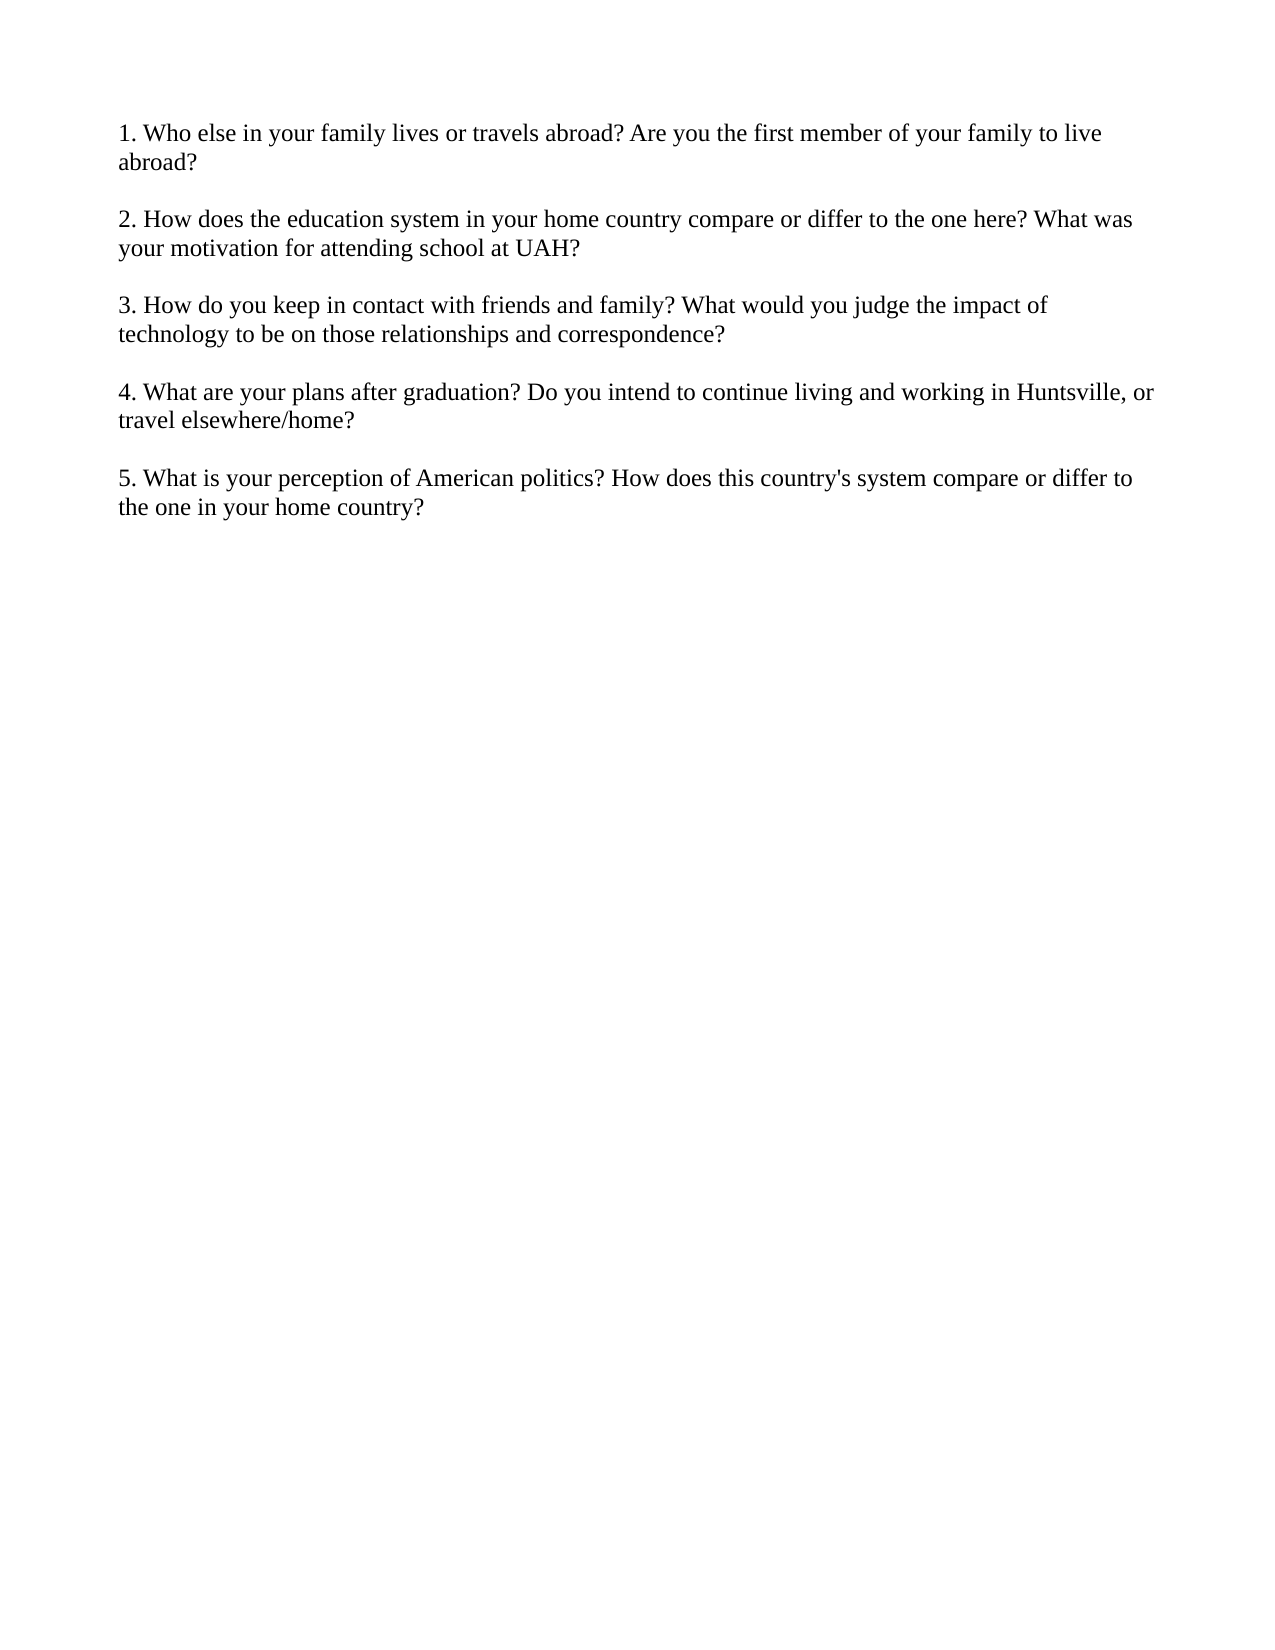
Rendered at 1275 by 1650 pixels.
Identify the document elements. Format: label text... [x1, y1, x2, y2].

text 5. What is your perception of American politics? How does this country's system compare or differ to the one in your home country? [118, 463, 1157, 521]
text 3. How do you keep in contact with friends and family? What would you judge the impact of technology to be on those relationships and correspondence? [118, 291, 1157, 348]
text 4. What are your plans after graduation? Do you intend to continue living and working in Huntsville, or travel elsewhere/home? [118, 377, 1157, 434]
text 2. How does the education system in your home country compare or differ to the one here? What was your motivation for attending school at UAH? [118, 204, 1157, 262]
text 1. Who else in your family lives or travels abroad? Are you the first member of your family to live abroad? [118, 118, 1157, 176]
